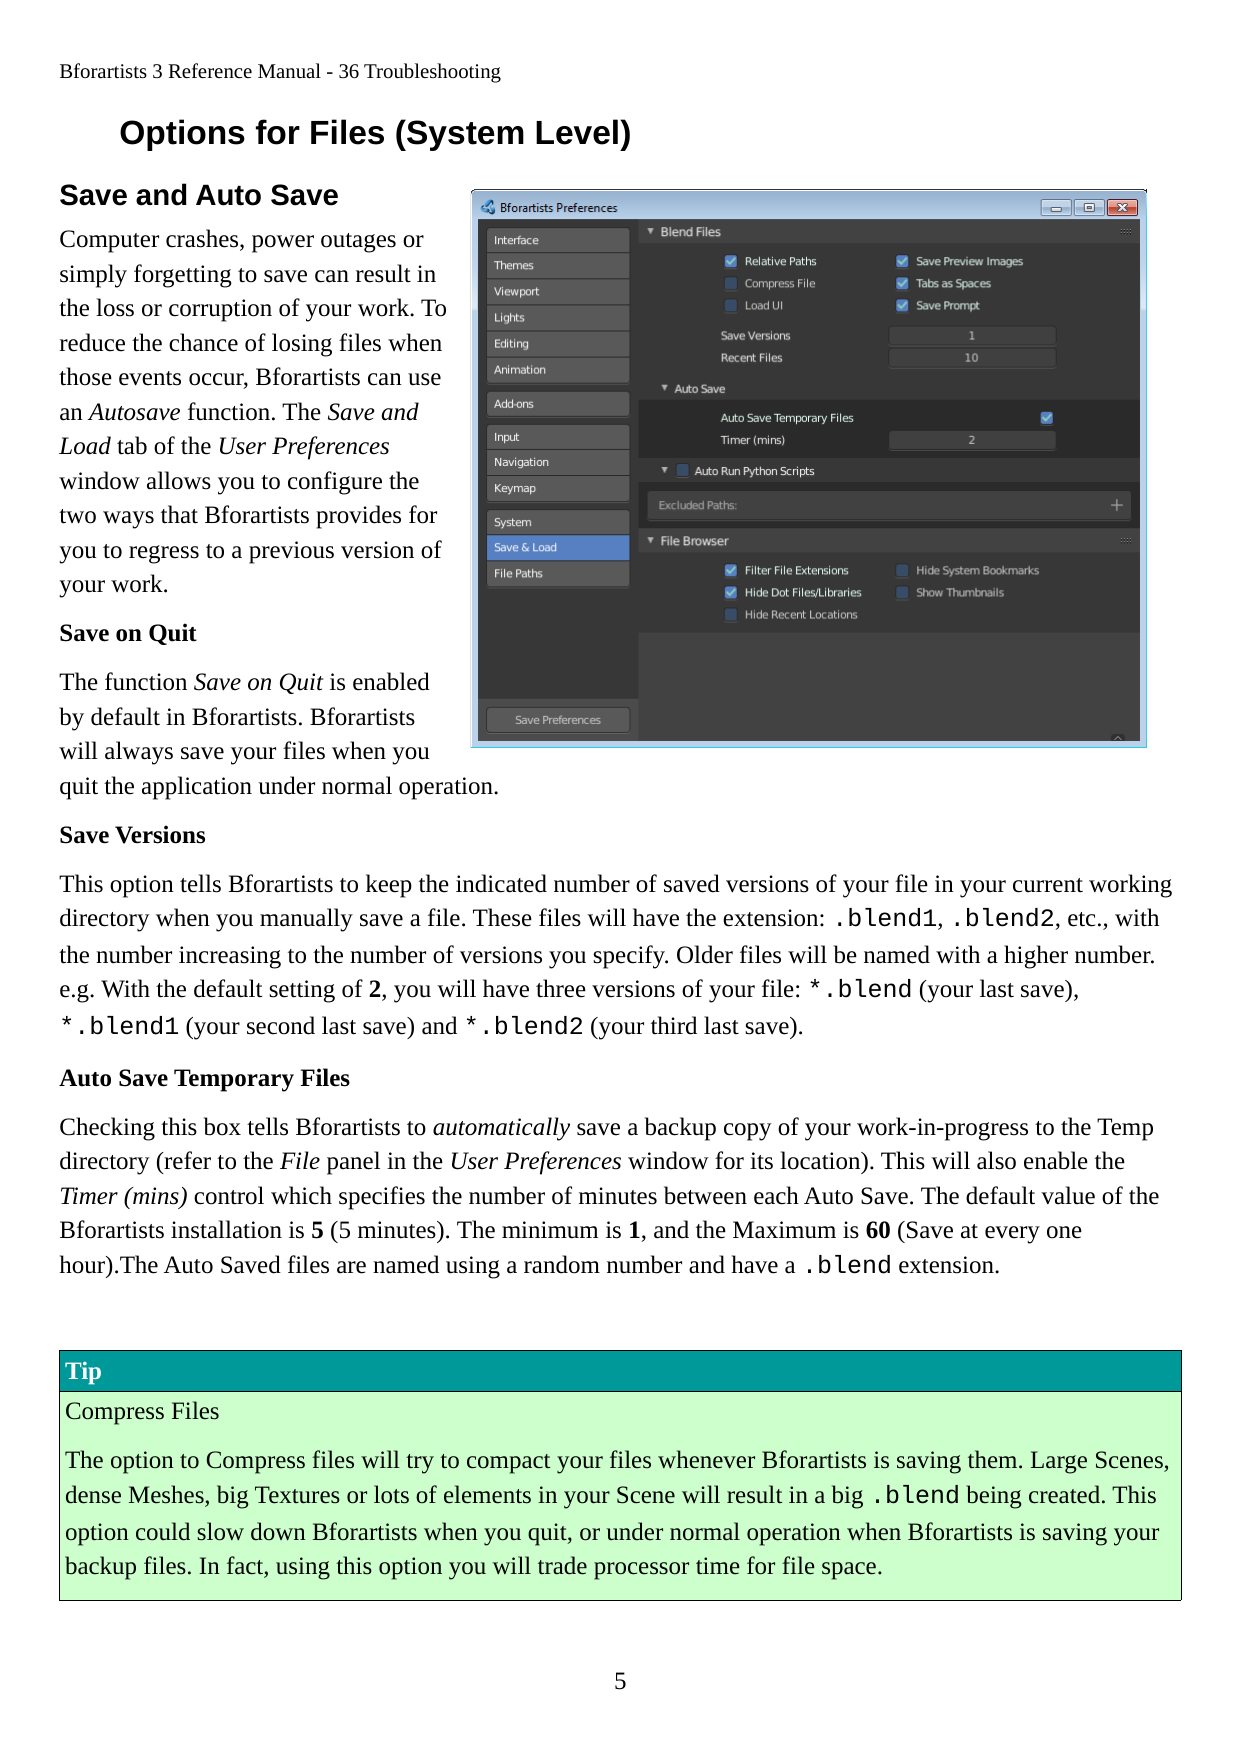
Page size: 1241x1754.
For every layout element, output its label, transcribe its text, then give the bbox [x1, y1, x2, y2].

text Auto Save Temporary Files [59, 1063, 1181, 1091]
text This option tells Bforartists to keep the indicated number of saved versions of your file in your current working directory when you manually save a file. These files will have the extension: .blend1, .blend2, etc., with the number increasing to the number of versions you specify. Older files will be named with a higher number. e.g. With the default setting of 2, you will have three versions of your file: *.blend (your last save), *.blend1 (your second last save) and *.blend2 (your third last save). [59, 869, 1181, 1042]
text The function Save on Quit is enabled by default in Bforartists. Bforartists will always save your files when you quit the application under normal operation. [59, 667, 1181, 800]
text [1147, 618, 1181, 647]
subtitle Options for Files (System Level) [59, 113, 1181, 151]
text Checking this box tells Bforartists to automatically save a backup copy of your work-in-progress to the Temp directory (refer to the File panel in the User Preferences window for its location). This will also enable the Timer (mins) control which specifies the number of minutes between each Auto Save. The default value of the Bforartists installation is 5 (5 minutes). The minimum is 1, and the Maximum is 60 (Save at every one hour).The Auto Saved files are named using a random number and have a .blend extension. [59, 1112, 1181, 1281]
table_cell Compress Files The option to Compress files will try to compact your files whenever Bforartists is saving them. Large Scenes, dense Meshes, big Textures or lots of elements in your Scene will result in a big .blend being created. This option could slow down Bforartists when you quit, or under normal operation when Bforartists is saving your backup files. In fact, using this option you will trade processor time for file space. [60, 1392, 1181, 1600]
subtitle Save and Auto Save [59, 178, 1181, 212]
text Save on Quit [59, 618, 470, 647]
table_header Tip [60, 1351, 1181, 1391]
text Computer crashes, power outages or simply forgetting to save can result in the loss or corruption of your work. To reduce the chance of losing files when those events occur, Bforartists can use an Autosave function. The Save and Load tab of the User Preferences window allows you to configure the two ways that Bforartists provides for you to regress to a previous version of your work. [59, 224, 470, 598]
text [1147, 224, 1181, 598]
text Save Versions [59, 820, 1181, 849]
picture [470, 189, 1147, 748]
